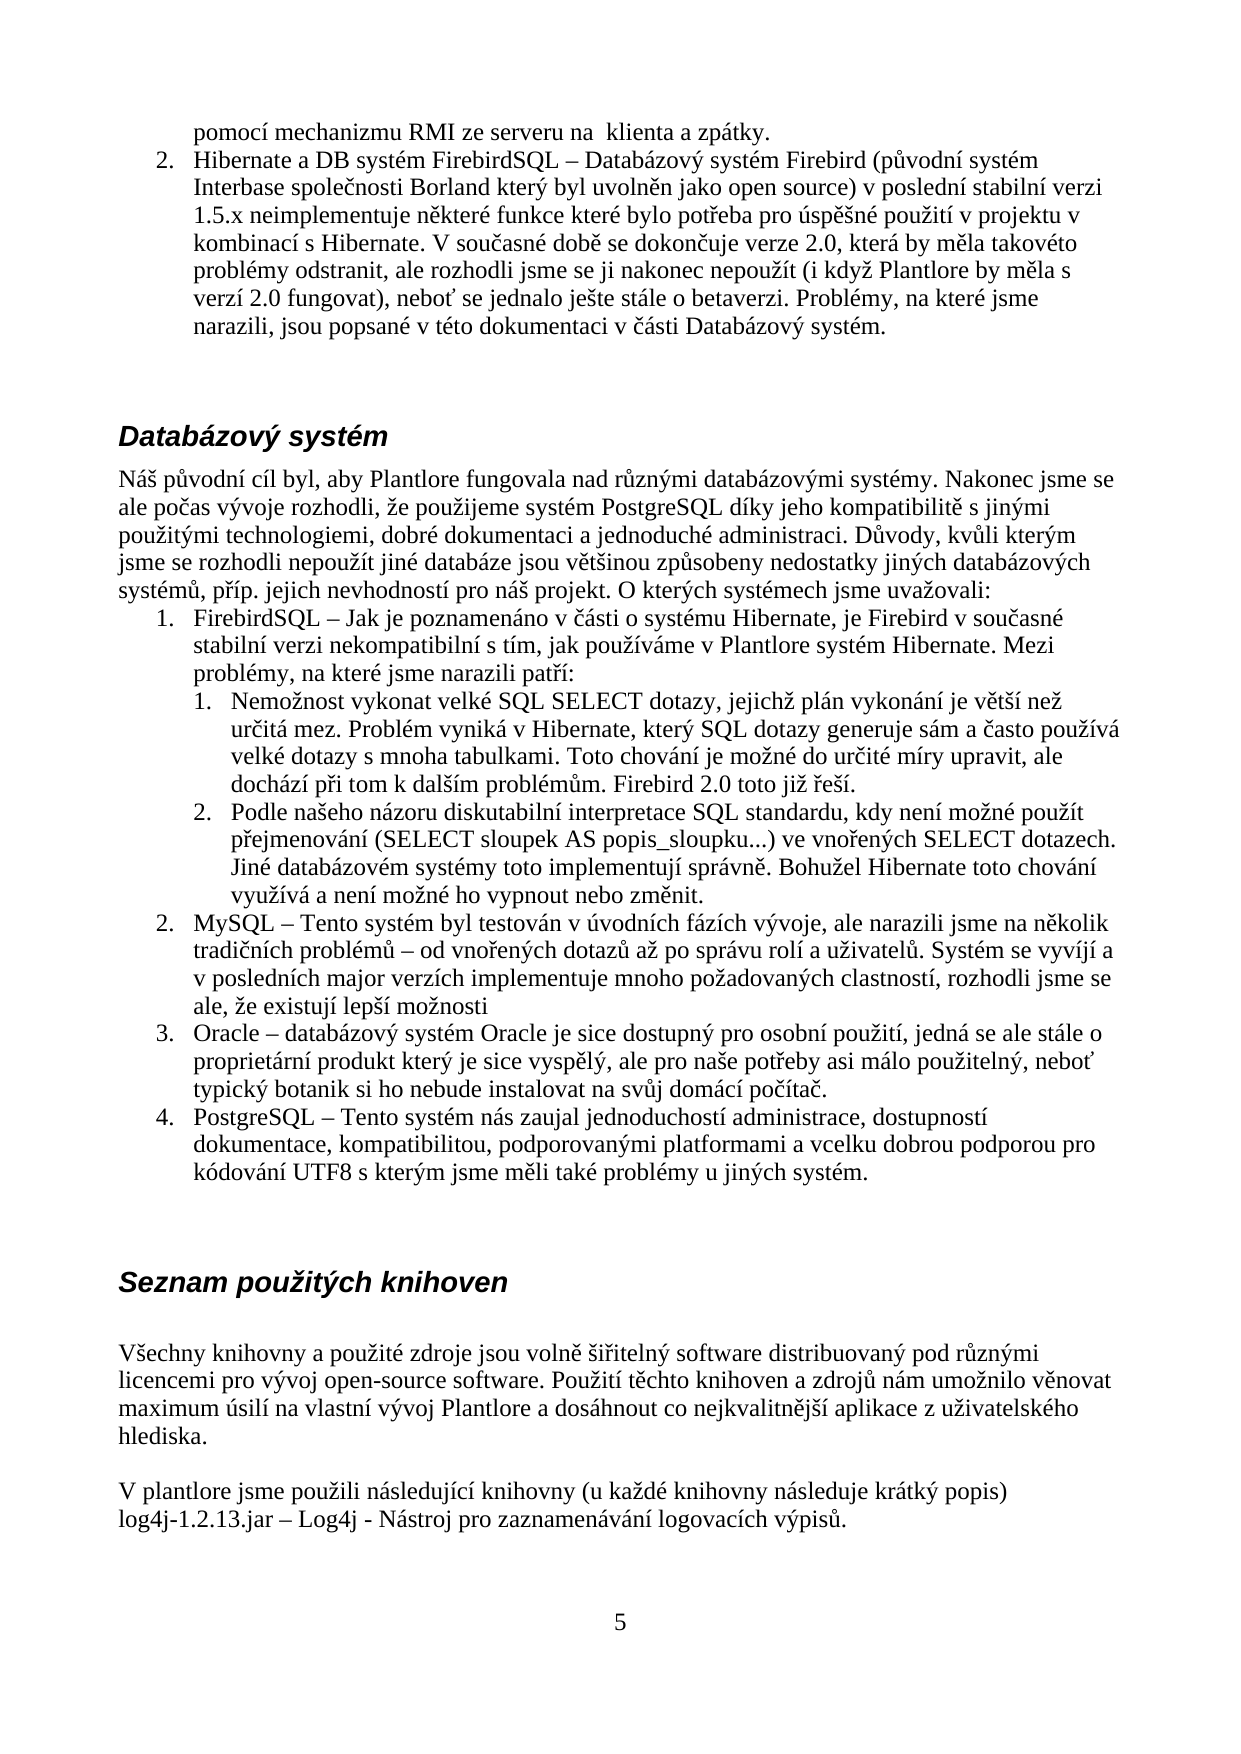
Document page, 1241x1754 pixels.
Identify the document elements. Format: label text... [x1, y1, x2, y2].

list pomocí mechanizmu RMI ze serveru na klienta a zpátky. [156, 118, 1122, 146]
list Nemožnost vykonat velké SQL SELECT dotazy, jejichž plán vykonání je větší než určitá mez. Problém vyniká v Hibernate, který SQL dotazy generuje sám a často používá velké dotazy s mnoha tabulkami. Toto chování je možné do určité míry upravit, ale dochází při tom k dalším problémům. Firebird 2.0 toto již řeší. [193, 687, 1122, 798]
list FirebirdSQL – Jak je poznamenáno v části o systému Hibernate, je Firebird v současné stabilní verzi nekompatibilní s tím, jak používáme v Plantlore systém Hibernate. Mezi problémy, na které jsme narazili patří: [156, 604, 1122, 687]
list Podle našeho názoru diskutabilní interpretace SQL standardu, kdy není možné použít přejmenování (SELECT sloupek AS popis_sloupku...) ve vnořených SELECT dotazech. Jiné databázovém systémy toto implementují správně. Bohužel Hibernate toto chování využívá a není možné ho vypnout nebo změnit. [193, 798, 1122, 909]
subtitle Seznam použitých knihoven [118, 1266, 1122, 1299]
text V plantlore jsme použili následující knihovny (u každé knihovny následuje krátký popis) [118, 1477, 1122, 1505]
text log4j-1.2.13.jar – Log4j - Nástroj pro zaznamenávání logovacích výpisů. [118, 1505, 1122, 1533]
list MySQL – Tento systém byl testován v úvodních fázích vývoje, ale narazili jsme na několik tradičních problémů – od vnořených dotazů až po správu rolí a uživatelů. Systém se vyvíjí a v posledních major verzích implementuje mnoho požadovaných clastností, rozhodli jsme se ale, že existují lepší možnosti [156, 909, 1122, 1019]
text Náš původní cíl byl, aby Plantlore fungovala nad různými databázovými systémy. Nakonec jsme se ale počas vývoje rozhodli, že použijeme systém PostgreSQL díky jeho kompatibilitě s jinými použitými technologiemi, dobré dokumentaci a jednoduché administraci. Důvody, kvůli kterým jsme se rozhodli nepoužít jiné databáze jsou většinou způsobeny nedostatky jiných databázových systémů, příp. jejich nevhodností pro náš projekt. O kterých systémech jsme uvažovali: [118, 465, 1122, 604]
list PostgreSQL – Tento systém nás zaujal jednoduchostí administrace, dostupností dokumentace, kompatibilitou, podporovanými platformami a vcelku dobrou podporou pro kódování UTF8 s kterým jsme měli také problémy u jiných systém. [156, 1103, 1122, 1186]
list Hibernate a DB systém FirebirdSQL – Databázový systém Firebird (původní systém Interbase společnosti Borland který byl uvolněn jako open source) v poslední stabilní verzi 1.5.x neimplementuje některé funkce které bylo potřeba pro úspěšné použití v projektu v kombinací s Hibernate. V současné době se dokončuje verze 2.0, která by měla takovéto problémy odstranit, ale rozhodli jsme se ji nakonec nepoužít (i když Plantlore by měla s verzí 2.0 fungovat), neboť se jednalo ješte stále o betaverzi. Problémy, na které jsme narazili, jsou popsané v této dokumentaci v části Databázový systém. [156, 146, 1122, 340]
text Všechny knihovny a použité zdroje jsou volně šiřitelný software distribuovaný pod různými licencemi pro vývoj open-source software. Použití těchto knihoven a zdrojů nám umožnilo věnovat maximum úsilí na vlastní vývoj Plantlore a dosáhnout co nejkvalitnější aplikace z uživatelského hlediska. [118, 1339, 1122, 1450]
list Oracle – databázový systém Oracle je sice dostupný pro osobní použití, jedná se ale stále o proprietární produkt který je sice vyspělý, ale pro naše potřeby asi málo použitelný, neboť typický botanik si ho nebude instalovat na svůj domácí počítač. [156, 1019, 1122, 1103]
subtitle Databázový systém [118, 420, 1122, 453]
